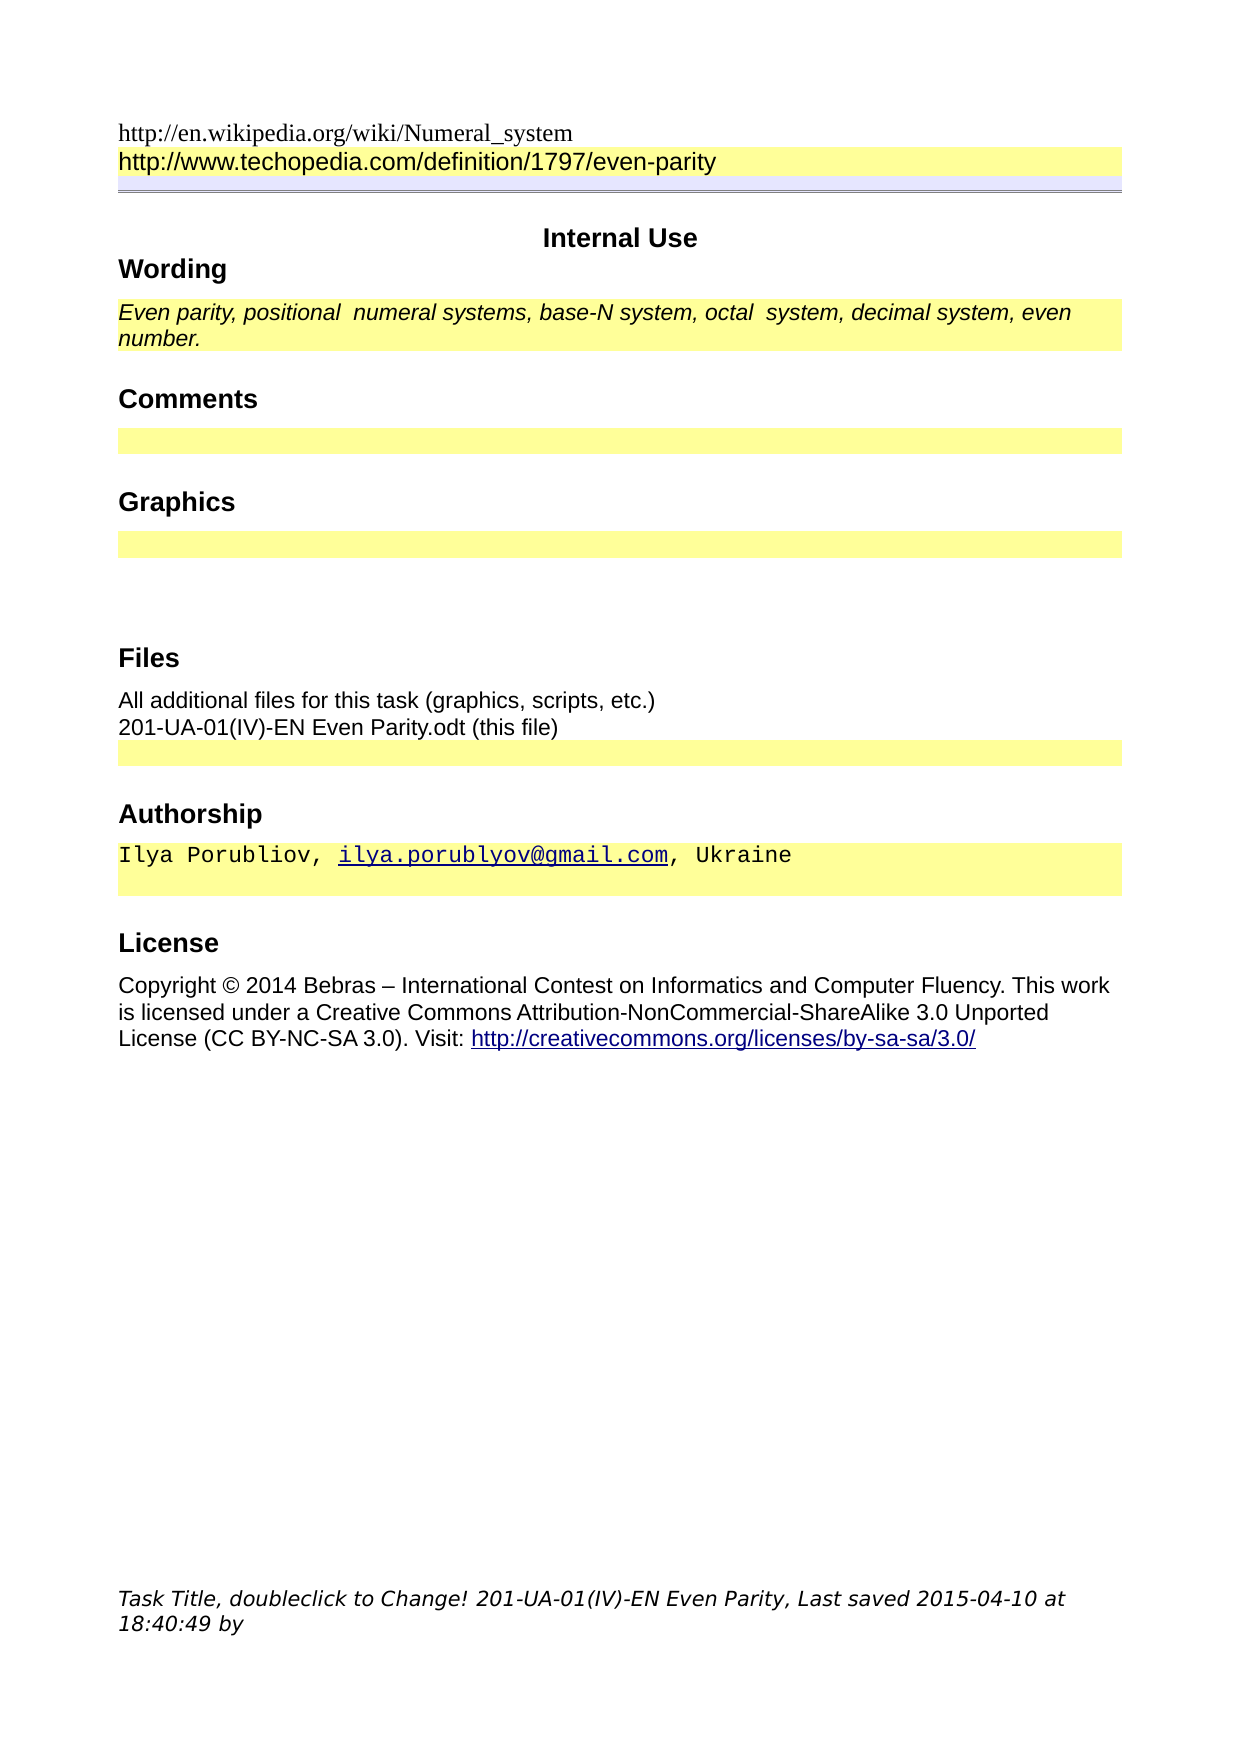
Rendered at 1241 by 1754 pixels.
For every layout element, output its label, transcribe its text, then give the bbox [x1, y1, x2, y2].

text Ilya Porubliov, ilya.porublyov@gmail.com, Ukraine [118, 843, 1122, 869]
subtitle Files [118, 642, 1122, 673]
text Even parity, positional numeral systems, base-N system, octal system, decimal system, even number. [118, 299, 1122, 351]
subtitle License [118, 927, 1122, 958]
subtitle Authorship [118, 798, 1122, 829]
subtitle Graphics [118, 486, 1122, 517]
subtitle Wording [118, 253, 1122, 284]
text http://en.wikipedia.org/wiki/Numeral_system [118, 118, 1122, 147]
text http://www.techopedia.com/definition/1797/even-parity [118, 147, 1122, 176]
subtitle Internal Use [118, 222, 1122, 253]
text Copyright © 2014 Bebras – International Contest on Informatics and Computer Fluency. This work is licensed under a Creative Commons Attribution-NonCommercial-ShareAlike 3.0 Unported License (CC BY-NC-SA 3.0). Visit: http://creativecommons.org/licenses/by-sa-sa/3.0/ [118, 972, 1122, 1052]
text All additional files for this task (graphics, scripts, etc.) [118, 687, 1122, 714]
subtitle Comments [118, 383, 1122, 414]
text 201-UA-01(IV)-EN Even Parity.odt (this file) [118, 714, 1122, 740]
